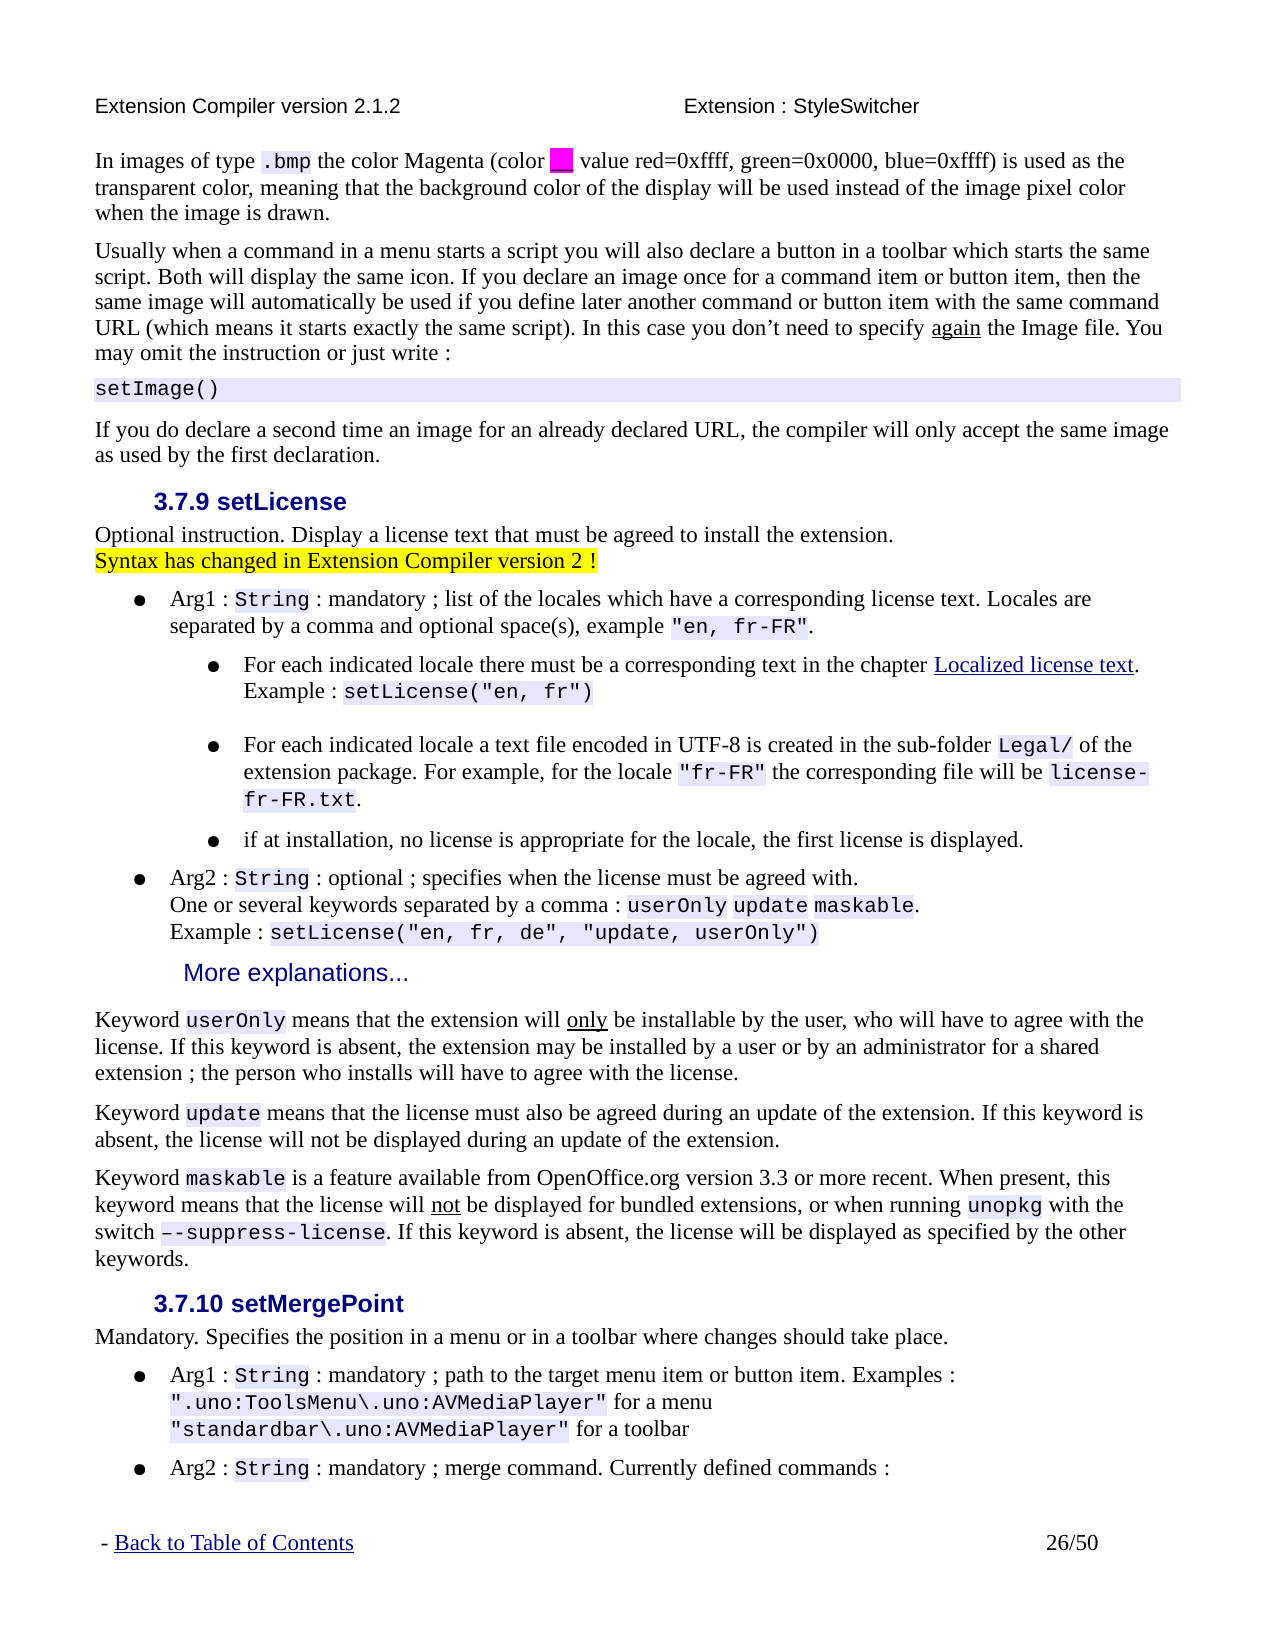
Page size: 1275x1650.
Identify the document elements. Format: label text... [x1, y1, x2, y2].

subtitle setLicense [153, 488, 1181, 516]
list Arg2 : String : mandatory ; merge command. Currently defined commands : [132, 1455, 1181, 1482]
text If you do declare a second time an image for an already declared URL, the compiler will only accept the same image as used by the first declaration. [94, 417, 1181, 468]
list if at installation, no license is appropriate for the locale, the first license is displayed. [206, 827, 1181, 853]
text Mandatory. Specifies the position in a menu or in a toolbar where changes should take place. [94, 1324, 1181, 1349]
list Arg1 : String : mandatory ; path to the target menu item or button item. Examples : ".uno:ToolsMenu\.uno:AVMediaPlayer" for a menu "standardbar\.uno:AVMediaPlayer" for a toolbar [132, 1362, 1181, 1443]
text Keyword userOnly means that the extension will only be installable by the user, who will have to agree with the license. If this keyword is absent, the extension may be installed by a user or by an administrator for a shared extension ; the person who installs will have to agree with the license. [94, 1007, 1181, 1085]
list For each indicated locale a text file encoded in UTF-8 is created in the sub-folder Legal/ of the extension package. For example, for the locale "fr-FR" the corresponding file will be license-fr-FR.txt. [206, 732, 1181, 813]
text setImage() [94, 378, 1181, 402]
text Keyword update means that the license must also be agreed during an update of the extension. If this keyword is absent, the license will not be displayed during an update of the extension. [94, 1100, 1181, 1152]
subtitle setMergePoint [153, 1290, 1181, 1318]
text Usually when a command in a menu starts a script you will also declare a button in a toolbar which starts the same script. Both will display the same icon. If you declare an image once for a command item or button item, then the same image will automatically be used if you define later another command or button item with the same command URL (which means it starts exactly the same script). In this case you don’t need to specify again the Image file. You may omit the instruction or just write : [94, 238, 1181, 366]
list For each indicated locale there must be a corresponding text in the chapter Localized license text. Example : setLicense("en, fr") [206, 652, 1181, 705]
list Arg1 : String : mandatory ; list of the locales which have a corresponding license text. Locales are separated by a comma and optional space(s), example "en, fr-FR". [132, 586, 1181, 640]
subtitle More explanations... [183, 959, 1181, 987]
list Arg2 : String : optional ; specifies when the license must be agreed with. One or several keywords separated by a comma : userOnly update maskable. Example : setLicense("en, fr, de", "update, userOnly") [132, 865, 1181, 946]
text Keyword maskable is a feature available from OpenOffice.org version 3.3 or more recent. When present, this keyword means that the license will not be displayed for bundled extensions, or when running unopkg with the switch –-suppress-license. If this keyword is absent, the license will be displayed as specified by the other keywords. [94, 1165, 1181, 1271]
text In images of type .bmp the color Magenta (color __ value red=0xffff, green=0x0000, blue=0xffff) is used as the transparent color, meaning that the background color of the display will be used instead of the image pixel color when the image is drawn. [94, 147, 1181, 226]
text Optional instruction. Display a license text that must be agreed to install the extension. Syntax has changed in Extension Compiler version 2 ! [94, 522, 1181, 573]
